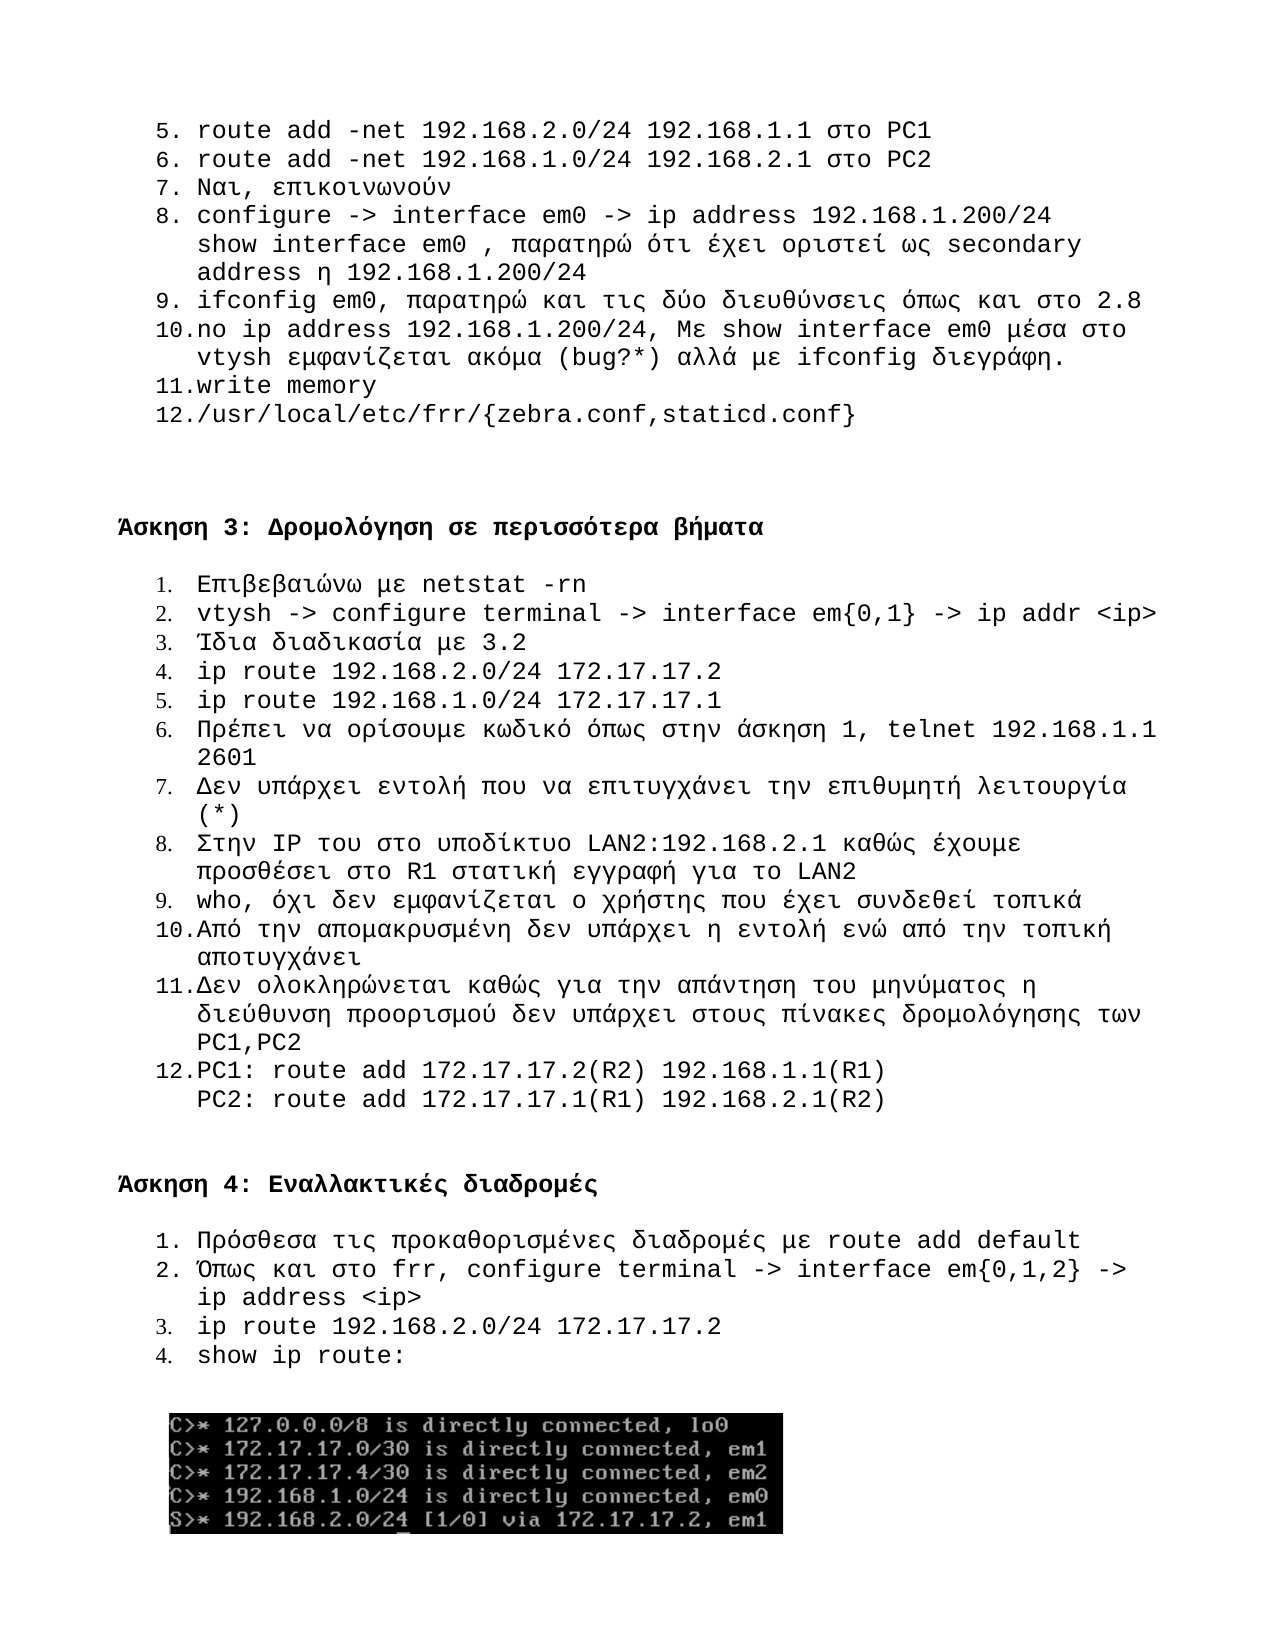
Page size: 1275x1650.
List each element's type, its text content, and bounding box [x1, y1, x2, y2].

list who, όχι δεν εμφανίζεται ο χρήστης που έχει συνδεθεί τοπικά [155, 887, 1157, 916]
list show interface em0 , παρατηρώ ότι έχει οριστεί ως secondary address η 192.168.1.200/24 [155, 231, 1157, 288]
list no ip address 192.168.1.200/24, Με show interface em0 μέσα στο vtysh εμφανίζεται ακόμα (bug?*) αλλά με ifconfig διεγράφη. [155, 316, 1157, 373]
list ip route 192.168.2.0/24 172.17.17.2 [155, 658, 1157, 687]
list Επιβεβαιώνω με netstat -rn [155, 571, 1157, 600]
list show ip route: [155, 1342, 1157, 1371]
list /usr/local/etc/frr/{zebra.conf,staticd.conf} [155, 401, 1157, 430]
list route add -net 192.168.1.0/24 192.168.2.1 στο PC2 [155, 146, 1157, 175]
picture [168, 1413, 784, 1534]
list configure -> interface em0 -> ip address 192.168.1.200/24 [155, 203, 1157, 231]
list Στην IP του στο υποδίκτυο LAN2:192.168.2.1 καθώς έχουμε προσθέσει στο R1 στατική εγγραφή για το LAN2 [155, 830, 1157, 887]
list Δεν ολοκληρώνεται καθώς για την απάντηση του μηνύματος η διεύθυνση προορισμού δεν υπάρχει στους πίνακες δρομολόγησης των PC1,PC2 [155, 973, 1157, 1058]
list ifconfig em0, παρατηρώ και τις δύο διευθύνσεις όπως και στο 2.8 [155, 288, 1157, 316]
list ip route 192.168.2.0/24 172.17.17.2 [155, 1313, 1157, 1342]
list route add -net 192.168.2.0/24 192.168.1.1 στο PC1 [155, 118, 1157, 146]
list Ναι, επικοινωνούν [155, 175, 1157, 203]
list Δεν υπάρχει εντολή που να επιτυγχάνει την επιθυμητή λειτουργία (*) [155, 773, 1157, 830]
list Ίδια διαδικασία με 3.2 [155, 629, 1157, 658]
list write memory [155, 373, 1157, 401]
list Όπως και στο frr, configure terminal -> interface em{0,1,2} -> ip address <ip> [155, 1256, 1157, 1313]
list Πρέπει να ορίσουμε κωδικό όπως στην άσκηση 1, telnet 192.168.1.1 2601 [155, 716, 1157, 773]
list PC1: route add 172.17.17.2(R2) 192.168.1.1(R1) [155, 1058, 1157, 1086]
list Από την απομακρυσμένη δεν υπάρχει η εντολή ενώ από την τοπική αποτυγχάνει [155, 916, 1157, 973]
list Πρόσθεσα τις προκαθορισμένες διαδρομές με route add default [155, 1228, 1157, 1256]
list vtysh -> configure terminal -> interface em{0,1} -> ip addr <ip> [155, 600, 1157, 629]
text Άσκηση 3: Δρομολόγηση σε περισσότερα βήματα [118, 515, 1157, 543]
list PC2: route add 172.17.17.1(R1) 192.168.2.1(R2) [155, 1086, 1157, 1114]
text Άσκηση 4: Εναλλακτικές διαδρομές [118, 1171, 1157, 1199]
list ip route 192.168.1.0/24 172.17.17.1 [155, 687, 1157, 716]
